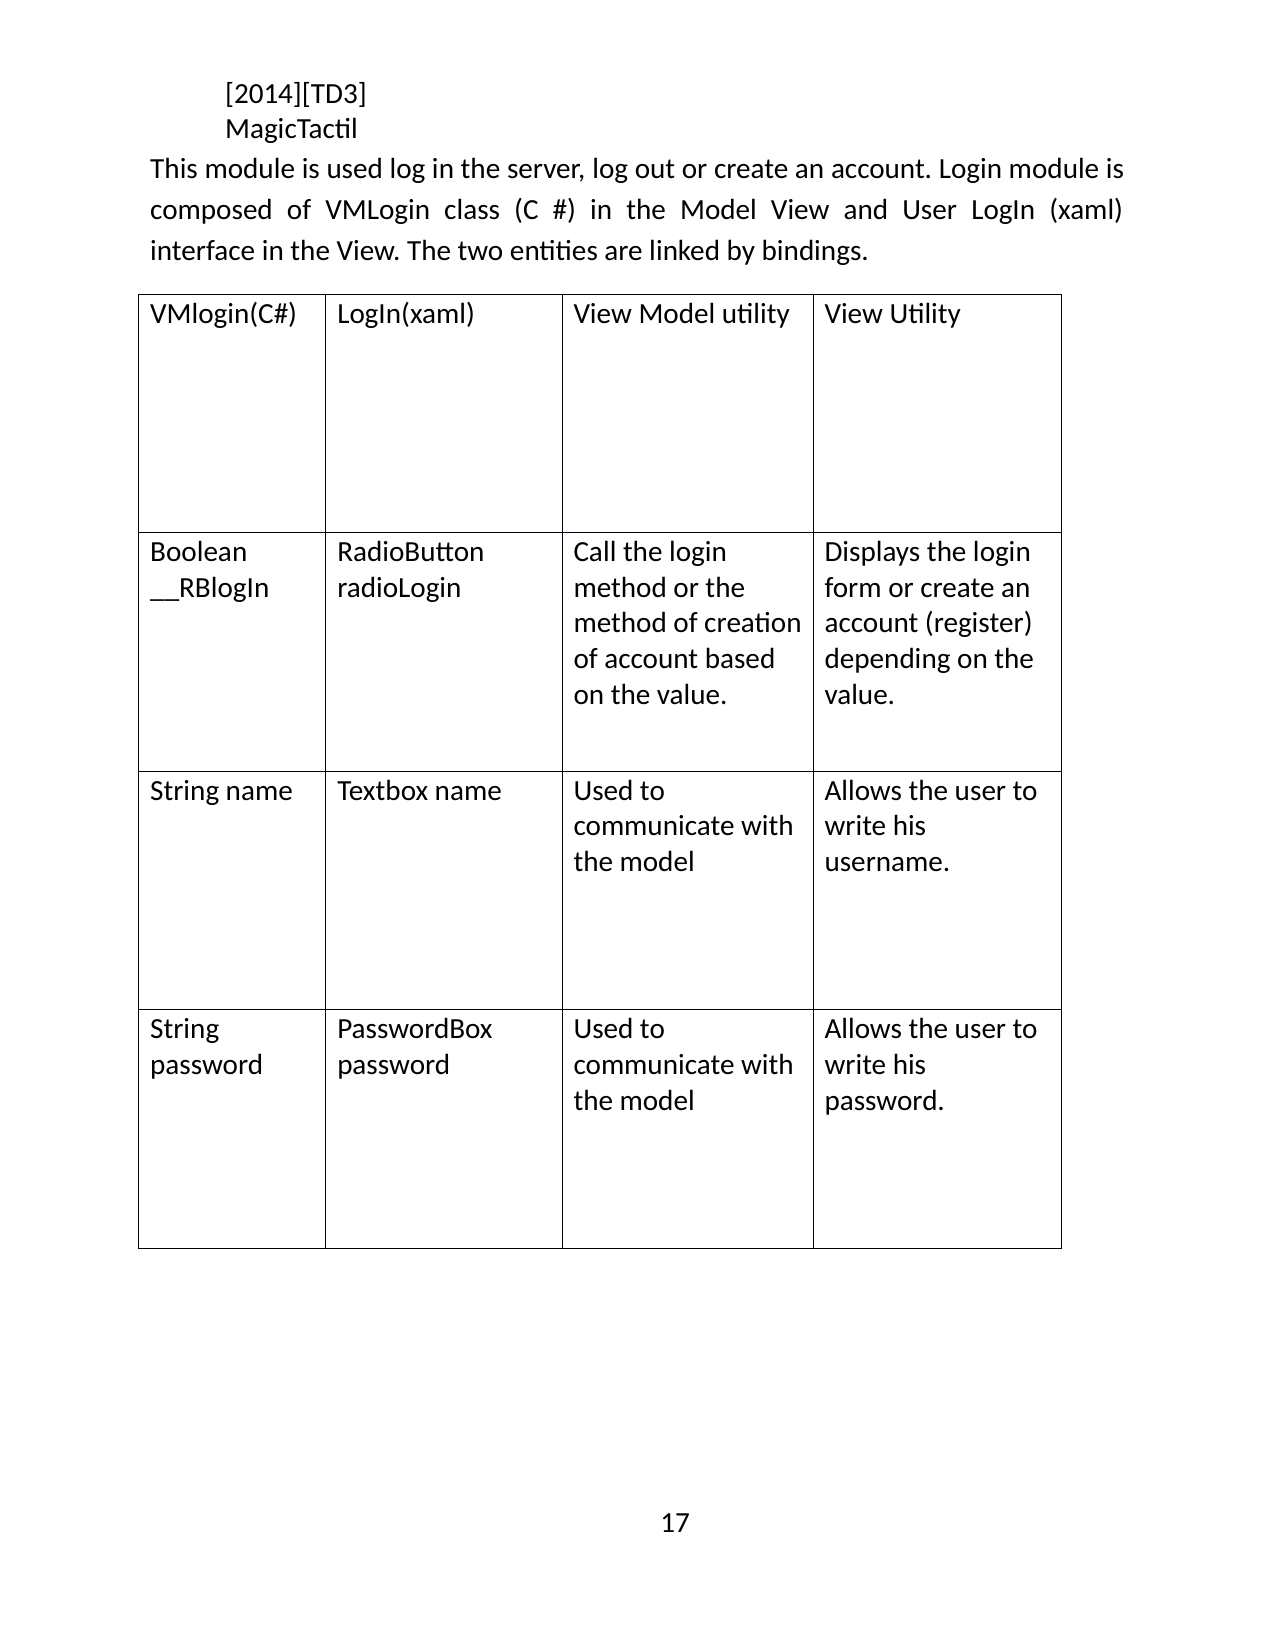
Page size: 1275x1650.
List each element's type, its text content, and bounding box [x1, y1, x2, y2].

table_cell Call the login method or the method of creation of account based on the value. [563, 533, 813, 771]
table_header View Model utility [563, 295, 813, 532]
table_cell String name [139, 772, 325, 1009]
table_cell Used to communicate with the model [563, 1010, 813, 1248]
table_cell Used to communicate with the model [563, 772, 813, 1009]
table_cell PasswordBox password [326, 1010, 562, 1248]
table_cell String password [139, 1010, 325, 1248]
table_cell Allows the user to write his username. [814, 772, 1061, 1009]
table_cell Textbox name [326, 772, 562, 1009]
table_cell Boolean __RBlogIn [139, 533, 325, 771]
table_header VMlogin(C#) [139, 295, 325, 532]
table_header LogIn(xaml) [326, 295, 562, 532]
text This module is used log in the server, log out or create an account. Login module is composed of VMLogin class (C #) in the Model View and User LogIn (xaml) interface in the View. The two entities are linked by bindings. [150, 150, 1125, 267]
table_cell Allows the user to write his password. [814, 1010, 1061, 1248]
table_cell RadioButton radioLogin [326, 533, 562, 771]
table_cell Displays the login form or create an account (register) depending on the value. [814, 533, 1061, 771]
table_header View Utility [814, 295, 1061, 532]
